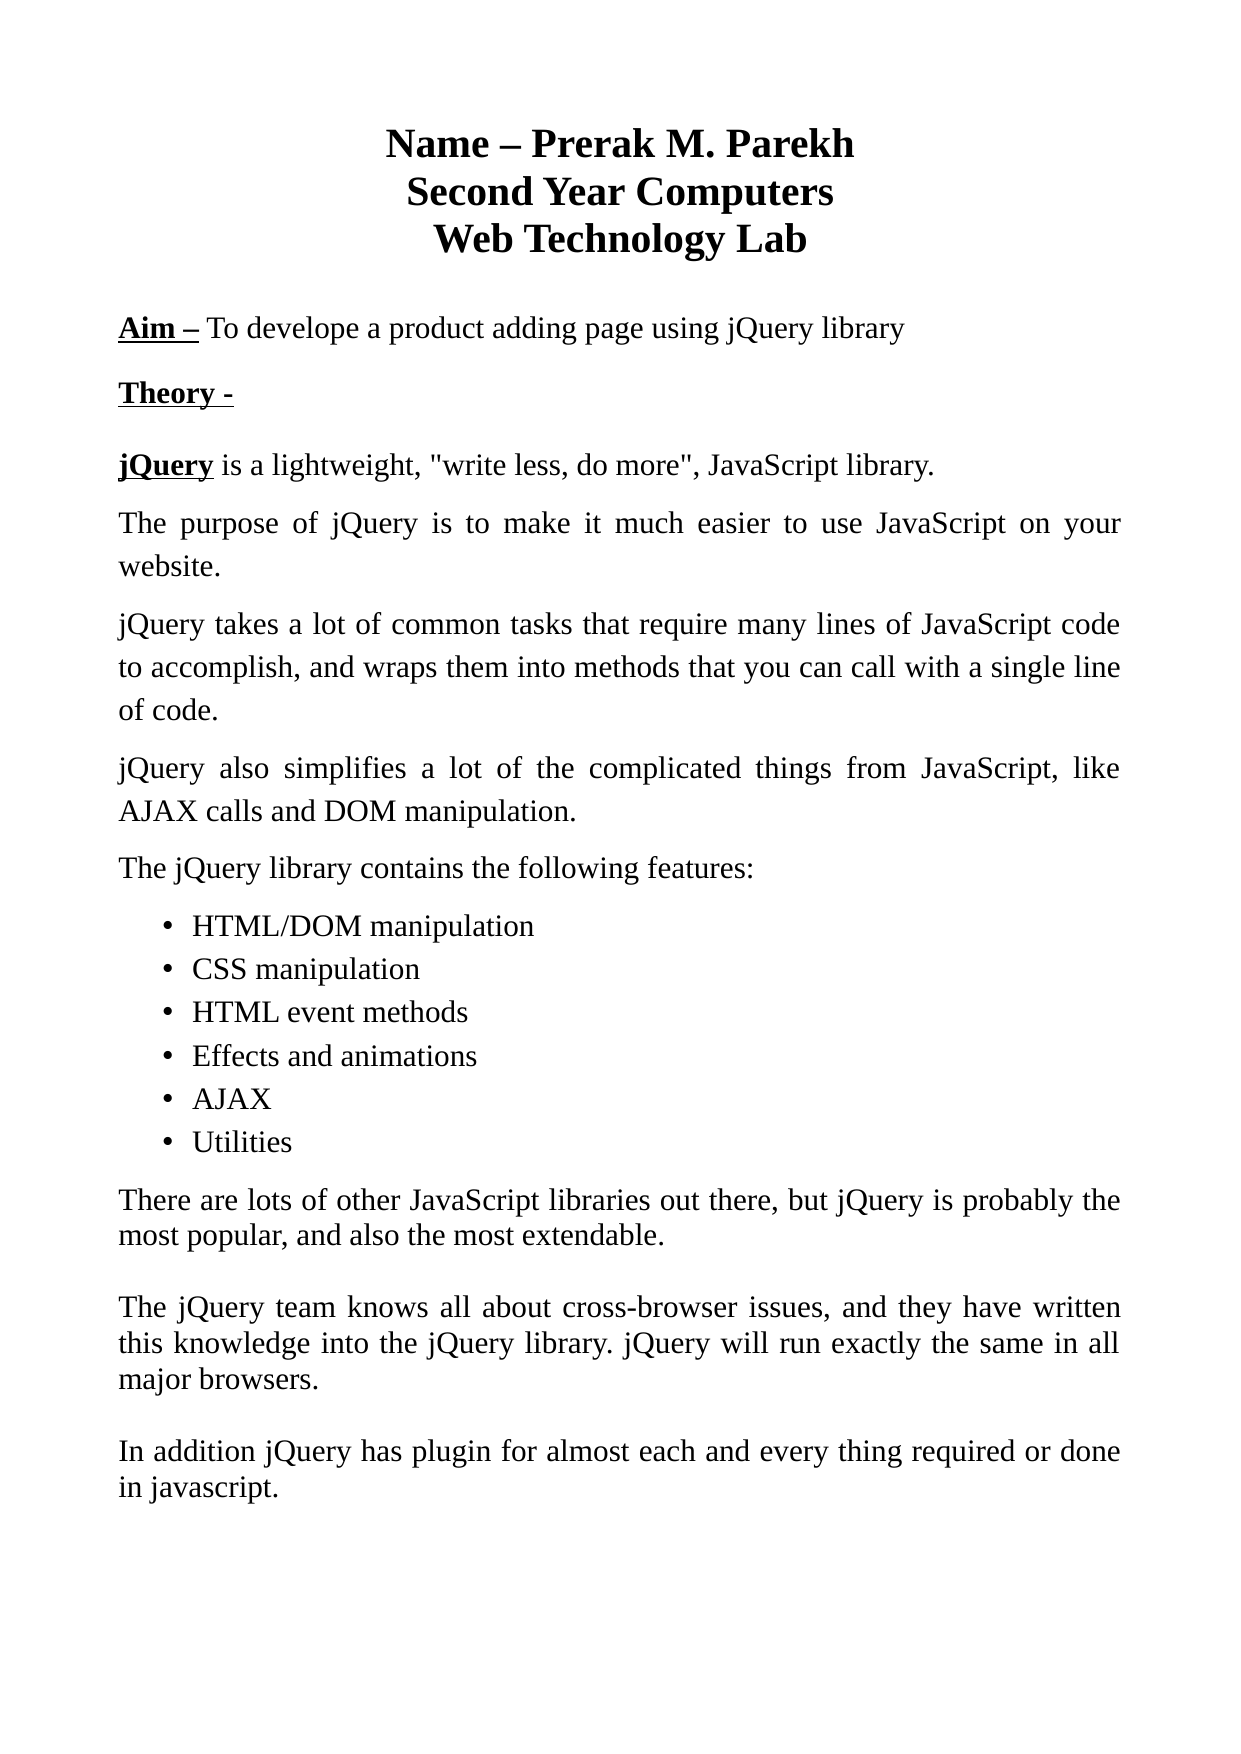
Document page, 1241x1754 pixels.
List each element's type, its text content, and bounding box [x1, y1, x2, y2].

text Aim – To develope a product adding page using jQuery library [118, 310, 1122, 346]
text Theory - [118, 374, 1122, 410]
text There are lots of other JavaScript libraries out there, but jQuery is probably the most popular, and also the most extendable. [118, 1181, 1122, 1253]
list HTML event methods [162, 994, 1122, 1029]
list Effects and animations [162, 1037, 1122, 1073]
text Second Year Computers [118, 166, 1122, 214]
text Web Technology Lab [118, 214, 1122, 262]
list AJAX [162, 1080, 1122, 1116]
list HTML/DOM manipulation [162, 907, 1122, 943]
text jQuery is a lightweight, "write less, do more", JavaScript library. [118, 446, 1122, 482]
text The jQuery library contains the following features: [118, 850, 1122, 886]
text The jQuery team knows all about cross-browser issues, and they have written this knowledge into the jQuery library. jQuery will run exactly the same in all major browsers. [118, 1288, 1122, 1396]
list Utilities [162, 1123, 1122, 1159]
text Name – Prerak M. Parekh [118, 118, 1122, 166]
list CSS manipulation [162, 951, 1122, 986]
text The purpose of jQuery is to make it much easier to use JavaScript on your website. [118, 504, 1122, 583]
text jQuery takes a lot of common tasks that require many lines of JavaScript code to accomplish, and wraps them into methods that you can call with a single line of code. [118, 605, 1122, 727]
text In addition jQuery has plugin for almost each and every thing required or done in javascript. [118, 1432, 1122, 1504]
text jQuery also simplifies a lot of the complicated things from JavaScript, like AJAX calls and DOM manipulation. [118, 749, 1122, 828]
